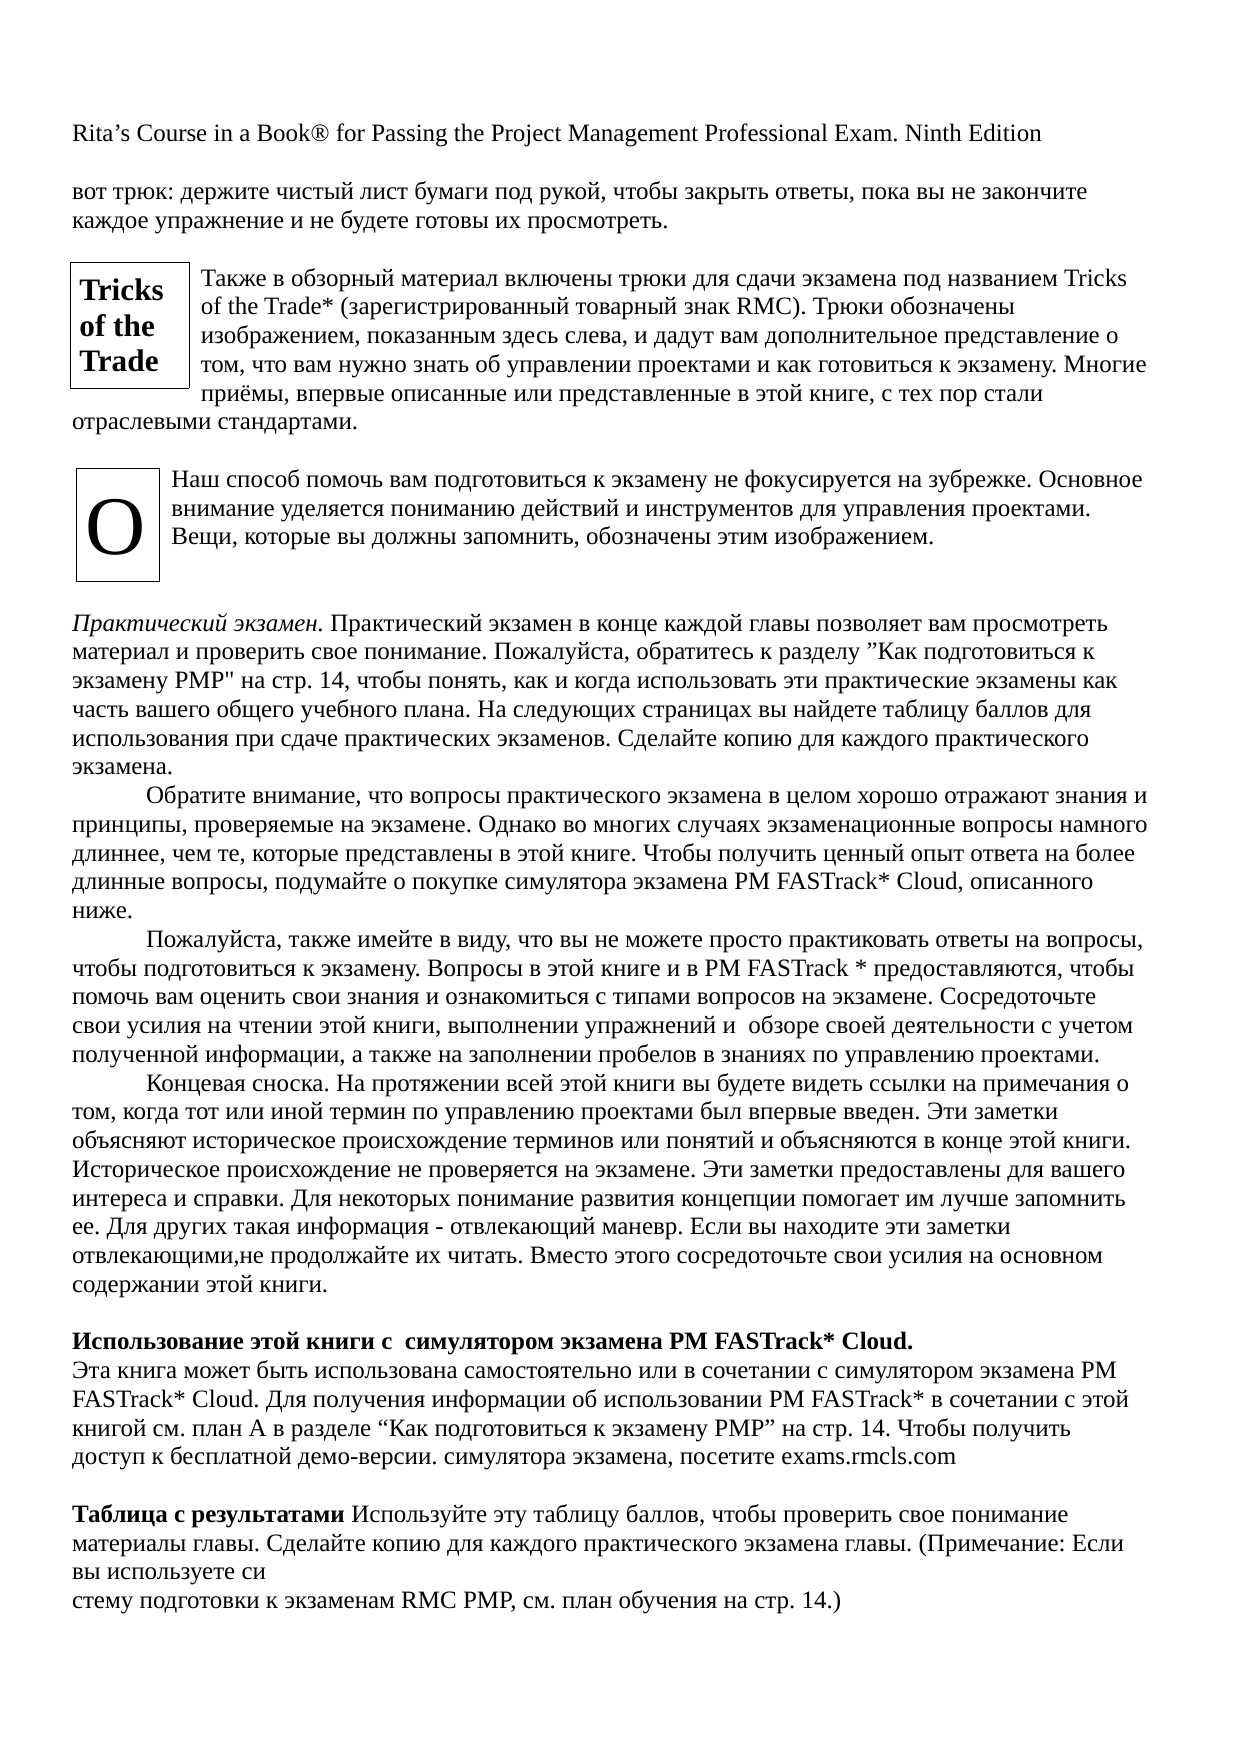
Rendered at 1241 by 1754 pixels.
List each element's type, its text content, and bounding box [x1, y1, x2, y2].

text Практический экзамен. Практический экзамен в конце каждой главы позволяет вам просмотреть материал и проверить свое понимание. Пожалуйста, обратитесь к разделу ”Как подготовиться к экзамену PMP" на стр. 14, чтобы понять, как и когда использовать эти практические экзамены как часть вашего общего учебного плана. На следующих страницах вы найдете таблицу баллов для использования при сдаче практических экзаменов. Сделайте копию для каждого практического экзамена. [72, 608, 1149, 780]
text Пожалуйста, также имейте в виду, что вы не можете просто практиковать ответы на вопросы, чтобы подготовиться к экзамену. Вопросы в этой книге и в PM FASTrack * предоставляются, чтобы помочь вам оценить свои знания и ознакомиться с типами вопросов на экзамене. Сосредоточьте свои усилия на чтении этой книги, выполнении упражнений и обзоре своей деятельности с учетом полученной информации, а также на заполнении пробелов в знаниях по управлению проектами. [72, 924, 1149, 1068]
text Также в обзорный материал включены трюки для сдачи экзамена под названием Tricks of the Trade* (зарегистрированный товарный знак RMC). Трюки обозначены изображением, показанным здесь слева, и дадут вам дополнительное представление о том, что вам нужно знать об управлении проектами и как готовиться к экзамену. Многие приёмы, впервые описанные или представленные в этой книге, с тех пор стали отраслевыми стандартами. [72, 263, 1149, 435]
text стему подготовки к экзаменам RMC PMP, см. план обучения на стр. 14.) [72, 1585, 1149, 1614]
text Обратите внимание, что вопросы практического экзамена в целом хорошо отражают знания и принципы, проверяемые на экзамене. Однако во многих случаях экзаменационные вопросы намного длиннее, чем те, которые представлены в этой книге. Чтобы получить ценный опыт ответа на более длинные вопросы, подумайте о покупке симулятора экзамена PM FASTrack* Cloud, описанного ниже. [72, 780, 1149, 924]
text Концевая сноска. На протяжении всей этой книги вы будете видеть ссылки на примечания о том, когда тот или иной термин по управлению проектами был впервые введен. Эти заметки объясняют историческое происхождение терминов или понятий и объясняются в конце этой книги. Историческое происхождение не проверяется на экзамене. Эти заметки предоставлены для вашего интереса и справки. Для некоторых понимание развития концепции помогает им лучше запомнить ее. Для других такая информация - отвлекающий маневр. Если вы находите эти заметки отвлекающими,не продолжайте их читать. Вместо этого сосредоточьте свои усилия на основном содержании этой книги. [72, 1068, 1149, 1298]
text Эта книга может быть использована самостоятельно или в сочетании с симулятором экзамена PM FASTrack* Cloud. Для получения информации об использовании PM FASTrack* в сочетании с этой книгой см. план А в разделе “Как подготовиться к экзамену PMP” на стр. 14. Чтобы получить доступ к бесплатной демо-версии. симулятора экзамена, посетите exams.rmcls.com [72, 1355, 1149, 1470]
text Tricks of the Trade [79, 271, 180, 379]
text Использование этой книги с симулятором экзамена PM FASTrack* Cloud. [72, 1326, 1149, 1355]
text О [85, 477, 150, 573]
text Таблица с результатами Используйте эту таблицу баллов, чтобы проверить свое понимание материалы главы. Сделайте копию для каждого практического экзамена главы. (Примечание: Если вы используете си [72, 1499, 1149, 1585]
text вот трюк: держите чистый лист бумаги под рукой, чтобы закрыть ответы, пока вы не закончите каждое упражнение и не будете готовы их просмотреть. [72, 176, 1149, 234]
text Наш способ помочь вам подготовиться к экзамену не фокусируется на зубрежке. Основное внимание уделяется пониманию действий и инструментов для управления проектами. Вещи, которые вы должны запомнить, обозначены этим изображением. [72, 464, 1149, 550]
text Наш способ помочь вам подготовиться к экзамену не фокусируется на зубрежке. Основное внимание уделяется пониманию действий и инструментов для управления проектами. Вещи, которые вы должны запомнить, обозначены этим изображением. [77, 469, 159, 581]
